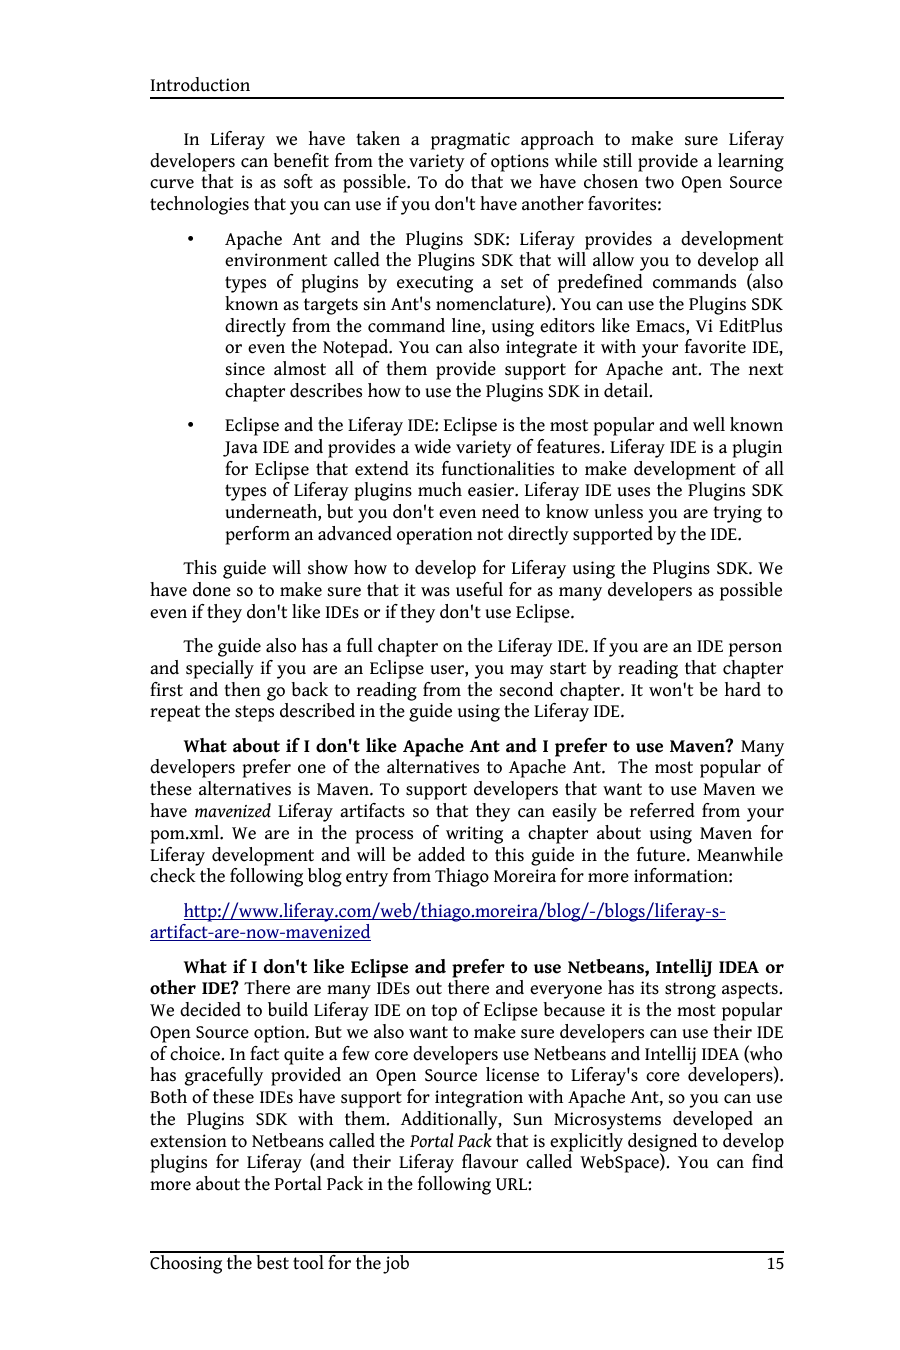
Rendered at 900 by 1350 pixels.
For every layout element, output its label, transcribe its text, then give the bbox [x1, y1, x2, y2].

text http://www.liferay.com/web/thiago.moreira/blog/-/blogs/liferay-s-artifact-are-now-mavenized [150, 901, 784, 944]
text What if I don't like Eclipse and prefer to use Netbeans, IntelliJ IDEA or other IDE? There are many IDEs out there and everyone has its strong aspects. We decided to build Liferay IDE on top of Eclipse because it is the most popular Open Source option. But we also want to make sure developers can use their IDE of choice. In fact quite a few core developers use Netbeans and Intellij IDEA (who has gracefully provided an Open Source license to Liferay's core developers). Both of these IDEs have support for integration with Apache Ant, so you can use the Plugins SDK with them. Additionally, Sun Microsystems developed an extension to Netbeans called the Portal Pack that is explicitly designed to develop plugins for Liferay (and their Liferay flavour called WebSpace). You can find more about the Portal Pack in the following URL: [150, 957, 784, 1196]
text The guide also has a full chapter on the Liferay IDE. If you are an IDE person and specially if you are an Eclipse user, you may start by reading that chapter first and then go back to reading from the second chapter. It won't be hard to repeat the steps described in the guide using the Liferay IDE. [150, 636, 784, 723]
text In Liferay we have taken a pragmatic approach to make sure Liferay developers can benefit from the variety of options while still provide a learning curve that is as soft as possible. To do that we have chosen two Open Source technologies that you can use if you don't have another favorites: [150, 129, 784, 216]
text This guide will show how to develop for Liferay using the Plugins SDK. We have done so to make sure that it was useful for as many developers as possible even if they don't like IDEs or if they don't use Eclipse. [150, 558, 784, 623]
text What about if I don't like Apache Ant and I prefer to use Maven? Many developers prefer one of the alternatives to Apache Ant. The most popular of these alternatives is Maven. To support developers that want to use Maven we have mavenized Liferay artifacts so that they can easily be referred from your pom.xml. We are in the process of writing a chapter about using Maven for Liferay development and will be added to this guide in the future. Meanwhile check the following blog entry from Thiago Moreira for more information: [150, 736, 784, 888]
list Apache Ant and the Plugins SDK: Liferay provides a development environment called the Plugins SDK that will allow you to develop all types of plugins by executing a set of predefined commands (also known as targets sin Ant's nomenclature). You can use the Plugins SDK directly from the command line, using editors like Emacs, Vi EditPlus or even the Notepad. You can also integrate it with your favorite IDE, since almost all of them provide support for Apache ant. The next chapter describes how to use the Plugins SDK in detail. [187, 228, 784, 403]
list Eclipse and the Liferay IDE: Eclipse is the most popular and well known Java IDE and provides a wide variety of features. Liferay IDE is a plugin for Eclipse that extend its functionalities to make development of all types of Liferay plugins much easier. Liferay IDE uses the Plugins SDK underneath, but you don't even need to know unless you are trying to perform an advanced operation not directly supported by the IDE. [187, 415, 784, 546]
